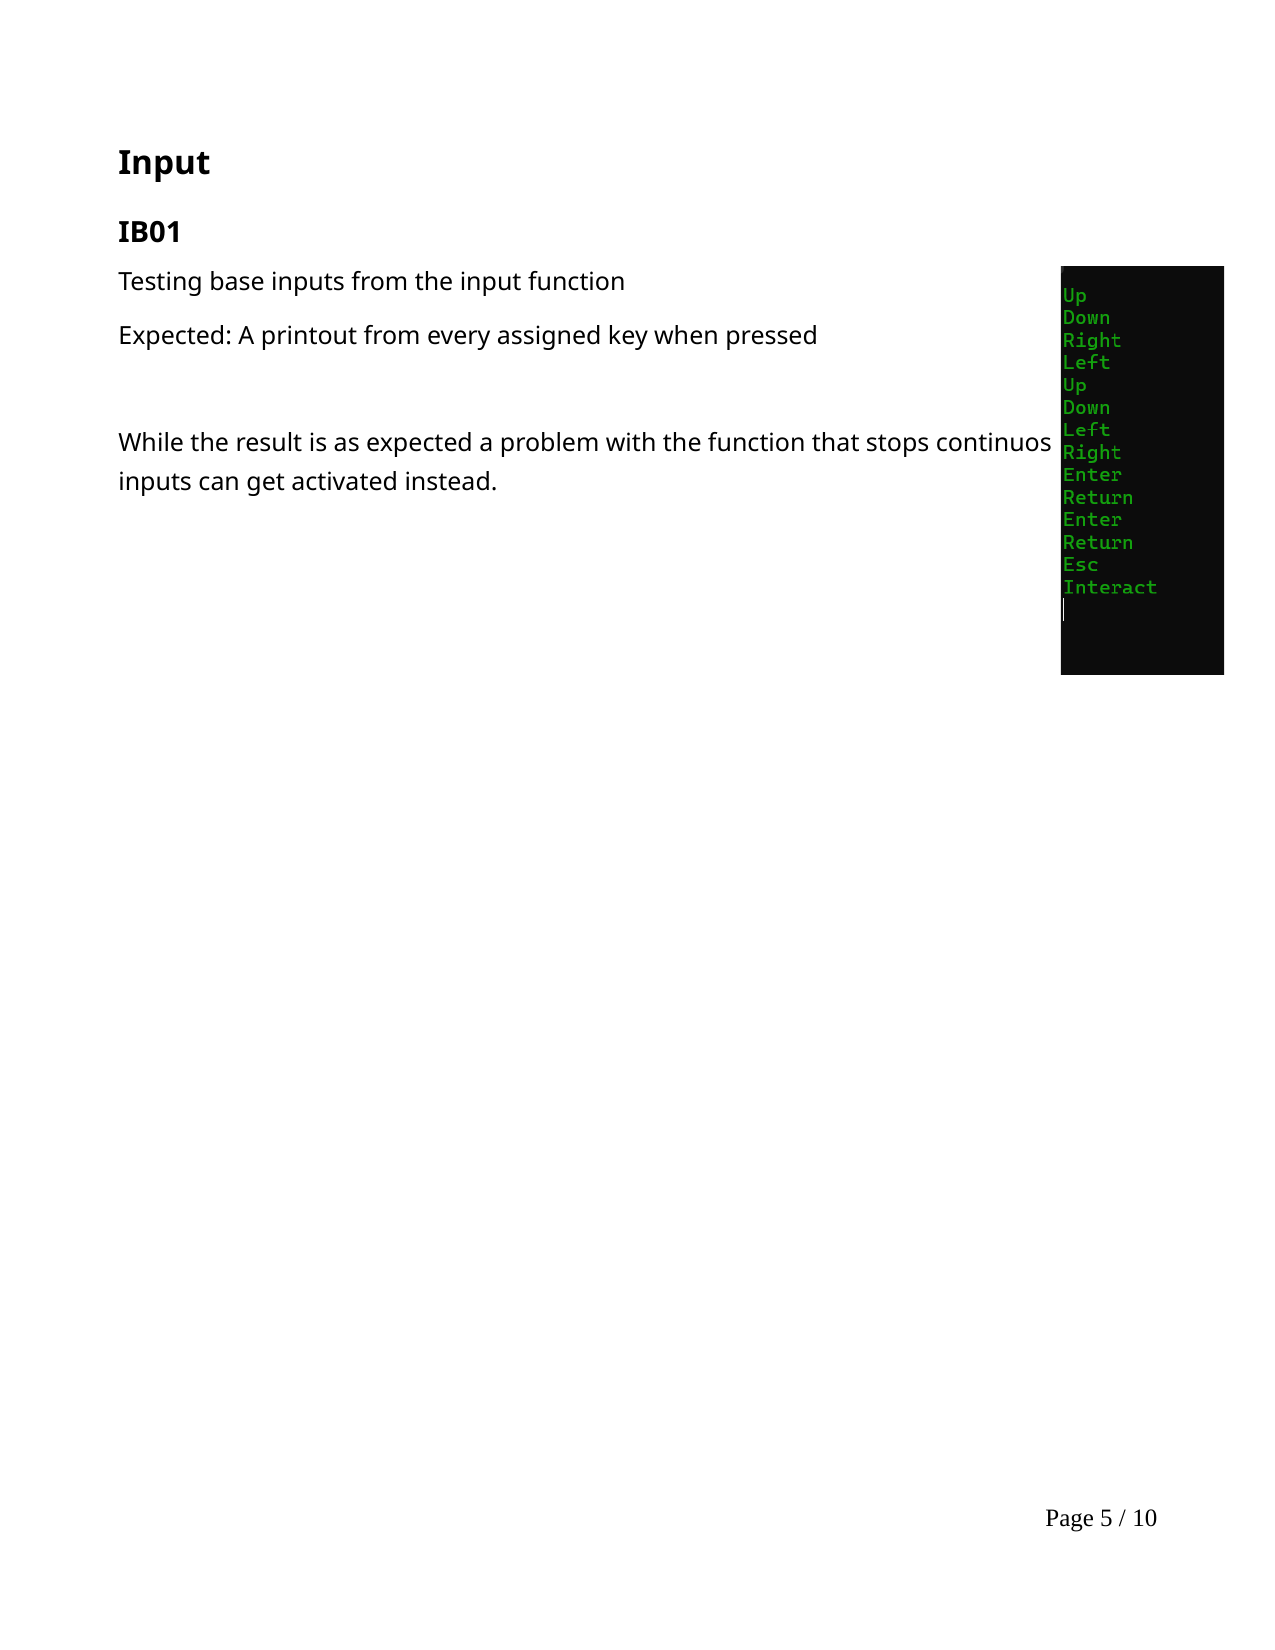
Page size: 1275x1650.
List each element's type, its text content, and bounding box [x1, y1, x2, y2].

subtitle IB01 [118, 211, 1157, 251]
text Expected: A printout from every assigned key when pressed [118, 317, 1060, 351]
picture [1060, 266, 1225, 675]
text Testing base inputs from the input function [118, 264, 1157, 298]
subtitle Input [118, 139, 1157, 184]
text While the result is as expected a problem with the function that stops continuos inputs can get activated instead. [118, 425, 1060, 498]
